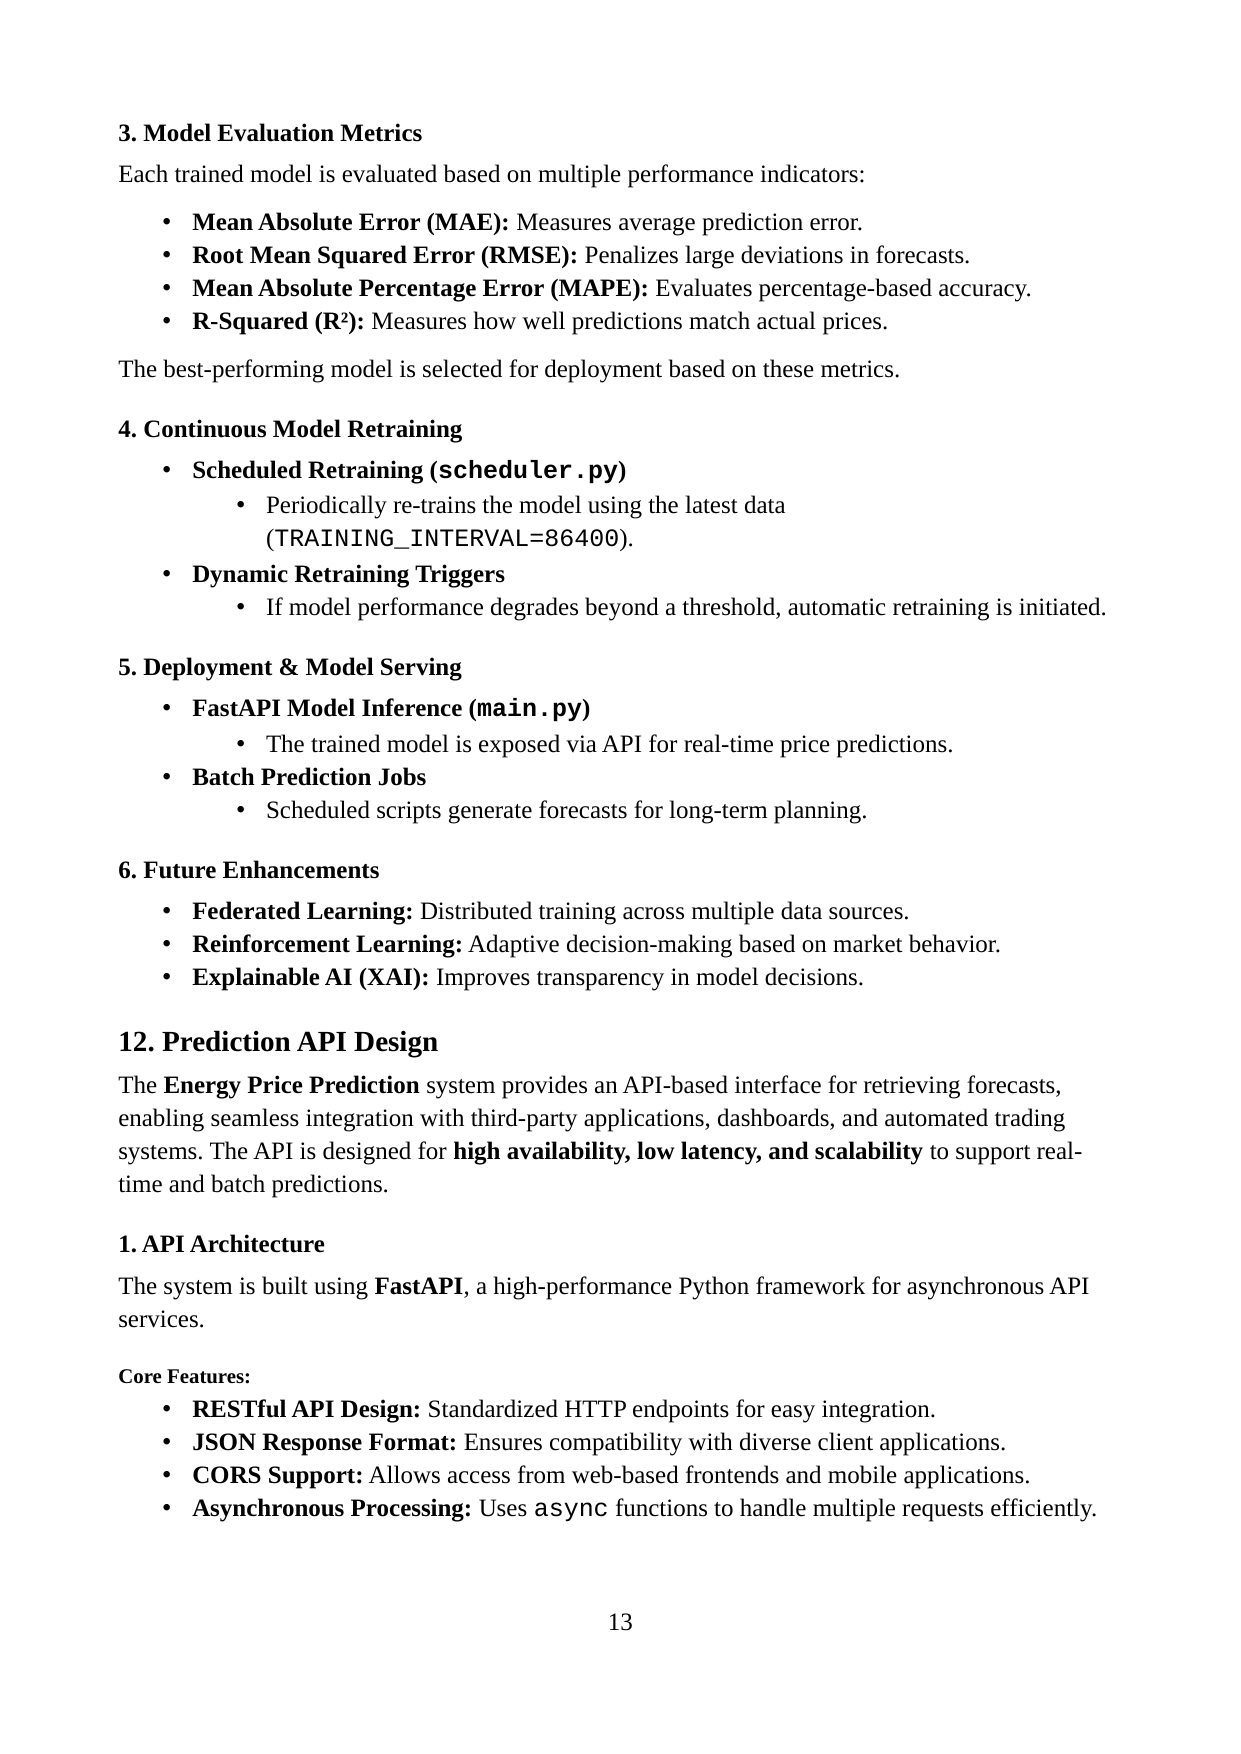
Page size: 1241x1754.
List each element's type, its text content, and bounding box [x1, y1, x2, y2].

list Explainable AI (XAI): Improves transparency in model decisions. [162, 962, 1122, 991]
list RESTful API Design: Standardized HTTP endpoints for easy integration. [162, 1394, 1122, 1423]
list Reinforcement Learning: Adaptive decision-making based on market behavior. [162, 929, 1122, 958]
text Each trained model is evaluated based on multiple performance indicators: [118, 159, 1122, 188]
subtitle Core Features: [118, 1364, 1122, 1388]
list If model performance degrades beyond a threshold, automatic retraining is initiated. [236, 592, 1122, 621]
text The system is built using FastAPI, a high-performance Python framework for asynchronous API services. [118, 1271, 1122, 1332]
text The Energy Price Prediction system provides an API-based interface for retrieving forecasts, enabling seamless integration with third-party applications, dashboards, and automated trading systems. The API is designed for high availability, low latency, and scalability to support real-time and batch predictions. [118, 1070, 1122, 1198]
list Mean Absolute Error (MAE): Measures average prediction error. [162, 207, 1122, 236]
text The best-performing model is selected for deployment based on these metrics. [118, 354, 1122, 382]
list Scheduled scripts generate forecasts for long-term planning. [236, 795, 1122, 823]
list Dynamic Retraining Triggers [162, 559, 1122, 588]
subtitle 5. Deployment & Model Serving [118, 652, 1122, 681]
subtitle 4. Continuous Model Retraining [118, 414, 1122, 442]
subtitle 3. Model Evaluation Metrics [118, 118, 1122, 147]
list CORS Support: Allows access from web-based frontends and mobile applications. [162, 1460, 1122, 1489]
list The trained model is exposed via API for real-time price predictions. [236, 729, 1122, 757]
list FastAPI Model Inference (main.py) [162, 693, 1122, 724]
list Asynchronous Processing: Uses async functions to handle multiple requests efficiently. [162, 1493, 1122, 1524]
subtitle 6. Future Enhancements [118, 855, 1122, 883]
list JSON Response Format: Ensures compatibility with diverse client applications. [162, 1427, 1122, 1456]
subtitle 12. Prediction API Design [118, 1024, 1122, 1058]
list Root Mean Squared Error (RMSE): Penalizes large deviations in forecasts. [162, 240, 1122, 269]
list R-Squared (R²): Measures how well predictions match actual prices. [162, 306, 1122, 335]
subtitle 1. API Architecture [118, 1229, 1122, 1258]
list Periodically re-trains the model using the latest data (TRAINING_INTERVAL=86400). [236, 490, 1122, 554]
list Mean Absolute Percentage Error (MAPE): Evaluates percentage-based accuracy. [162, 273, 1122, 302]
list Scheduled Retraining (scheduler.py) [162, 455, 1122, 486]
list Federated Learning: Distributed training across multiple data sources. [162, 896, 1122, 925]
list Batch Prediction Jobs [162, 762, 1122, 790]
